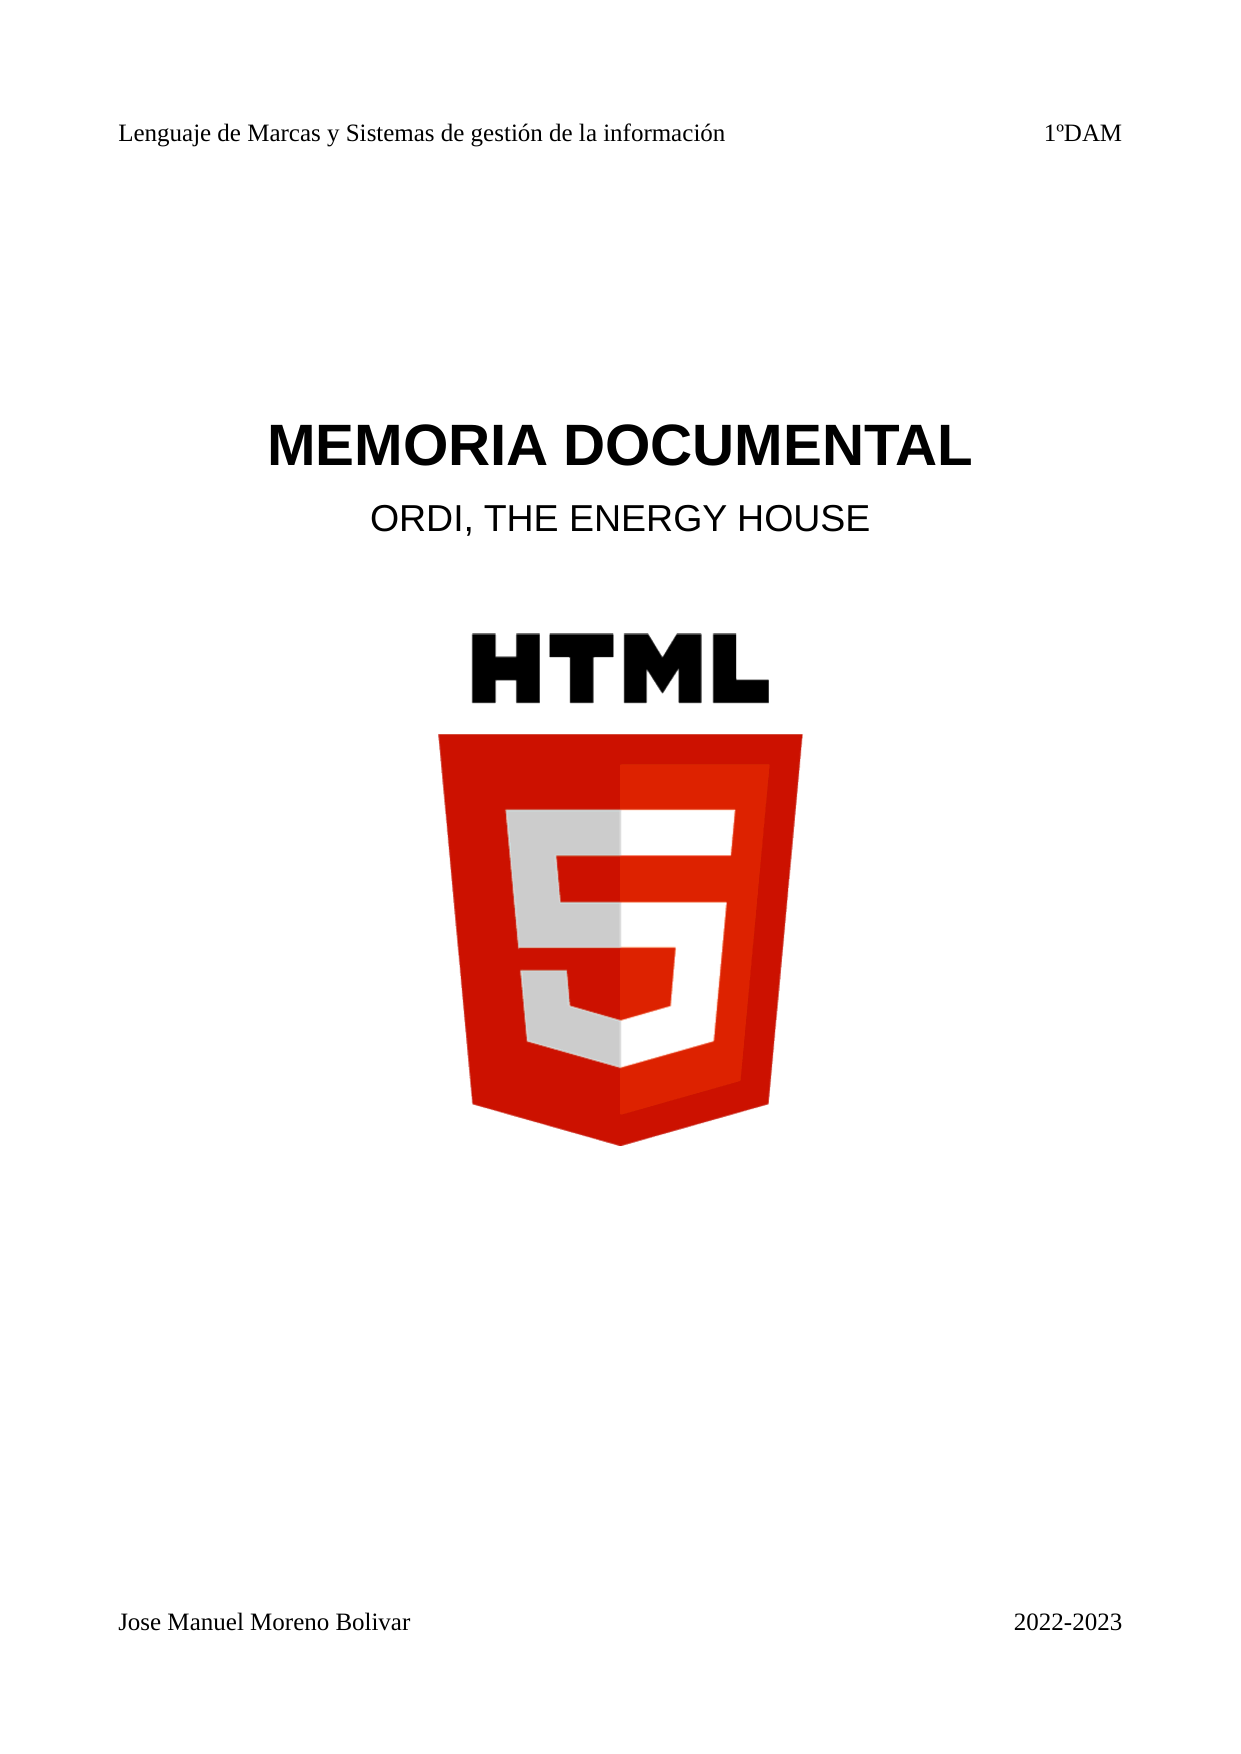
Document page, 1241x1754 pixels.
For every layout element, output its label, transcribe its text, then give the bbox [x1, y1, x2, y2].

picture [437, 645, 809, 1125]
subtitle ORDI, THE ENERGY HOUSE [118, 496, 1122, 539]
title MEMORIA DOCUMENTAL [118, 411, 1122, 478]
